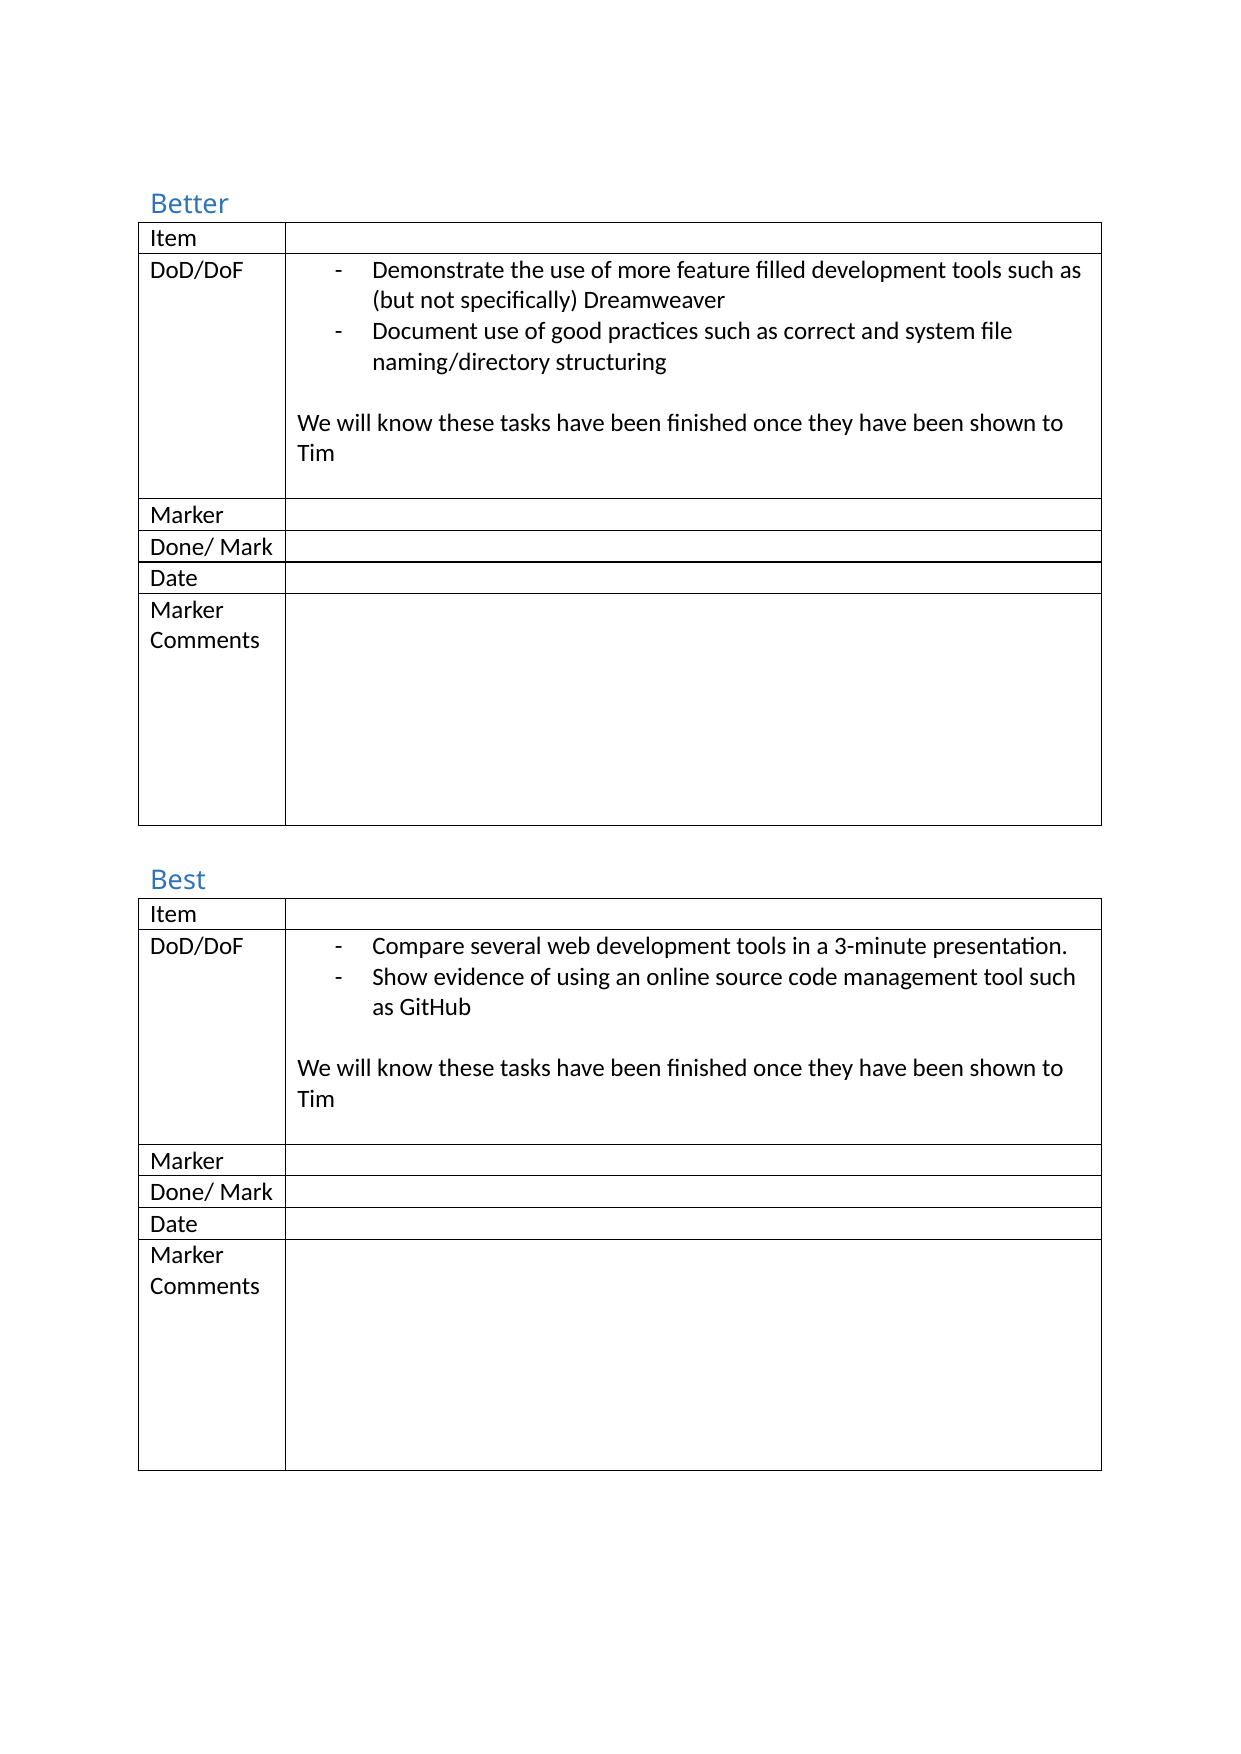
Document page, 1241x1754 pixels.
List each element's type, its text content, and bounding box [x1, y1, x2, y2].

table_cell Demonstrate the use of more feature filled development tools such as (but not specifically) Dreamweaver Document use of good practices such as correct and system file naming/directory structuring We will know these tasks have been finished once they have been shown to Tim [286, 254, 1101, 498]
table_header Item [139, 899, 285, 929]
table_header [286, 223, 1101, 253]
table_cell Done/ Mark [139, 1176, 285, 1207]
table_cell [286, 563, 1101, 593]
table_header Item [139, 223, 285, 253]
table_cell DoD/DoF [139, 930, 285, 1144]
table_cell Marker Comments [139, 594, 285, 825]
table_cell Marker [139, 499, 285, 530]
table_cell [286, 1145, 1101, 1175]
table_cell [286, 499, 1101, 530]
subtitle Best [150, 861, 1090, 897]
subtitle Better [150, 185, 1090, 222]
table_cell Marker Comments [139, 1240, 285, 1470]
table_cell Date [139, 1208, 285, 1238]
table_cell DoD/DoF [139, 254, 285, 498]
table_cell [286, 531, 1101, 561]
table_cell Compare several web development tools in a 3-minute presentation. Show evidence of using an online source code management tool such as GitHub We will know these tasks have been finished once they have been shown to Tim [286, 930, 1101, 1144]
table_header [286, 899, 1101, 929]
table_cell [286, 1240, 1101, 1470]
table_cell [286, 1208, 1101, 1238]
table_cell [286, 1176, 1101, 1207]
table_cell [286, 594, 1101, 825]
table_cell Done/ Mark [139, 531, 285, 561]
table_cell Marker [139, 1145, 285, 1175]
table_cell Date [139, 563, 285, 593]
